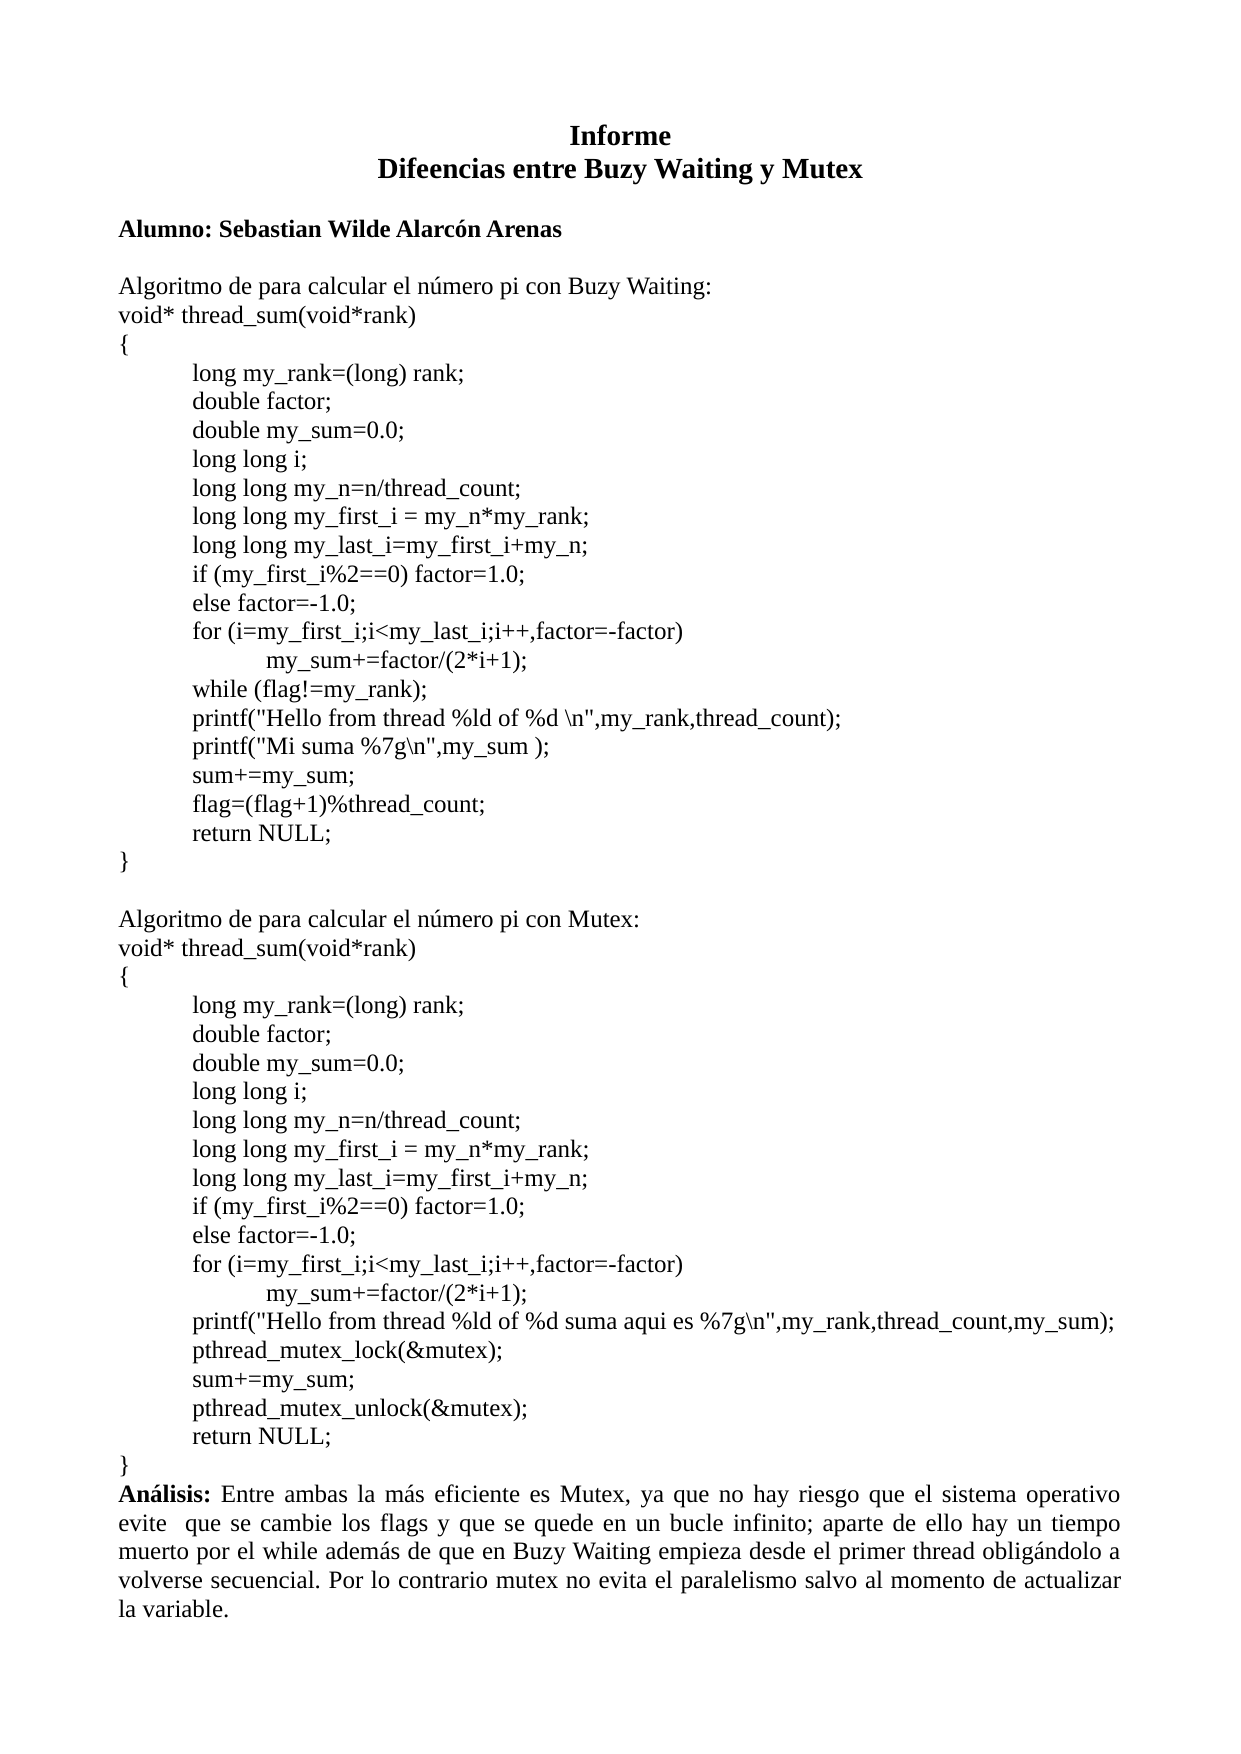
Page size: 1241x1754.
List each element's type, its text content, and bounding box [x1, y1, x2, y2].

text flag=(flag+1)%thread_count; [118, 789, 1122, 818]
text return NULL; [118, 818, 1122, 846]
text printf("Mi suma %7g\n",my_sum ); [118, 731, 1122, 760]
text long my_rank=(long) rank; [118, 358, 1122, 386]
text else factor=-1.0; [118, 1220, 1122, 1249]
text double factor; [118, 386, 1122, 415]
text Difeencias entre Buzy Waiting y Mutex [118, 152, 1122, 185]
text long long my_last_i=my_first_i+my_n; [118, 530, 1122, 559]
text printf("Hello from thread %ld of %d \n",my_rank,thread_count); [118, 703, 1122, 731]
text my_sum+=factor/(2*i+1); [118, 645, 1122, 674]
text for (i=my_first_i;i<my_last_i;i++,factor=-factor) [118, 1249, 1122, 1278]
text { [118, 329, 1122, 358]
text double my_sum=0.0; [118, 1048, 1122, 1076]
text long long my_n=n/thread_count; [118, 473, 1122, 501]
text } [118, 1450, 1122, 1479]
text while (flag!=my_rank); [118, 674, 1122, 703]
text Informe [118, 118, 1122, 152]
text long long i; [118, 444, 1122, 473]
text else factor=-1.0; [118, 588, 1122, 616]
text my_sum+=factor/(2*i+1); [118, 1278, 1122, 1306]
text double factor; [118, 1019, 1122, 1048]
text double my_sum=0.0; [118, 415, 1122, 444]
text if (my_first_i%2==0) factor=1.0; [118, 559, 1122, 588]
text Alumno: Sebastian Wilde Alarcón Arenas [118, 214, 1122, 243]
text long long my_first_i = my_n*my_rank; [118, 1134, 1122, 1163]
text Algoritmo de para calcular el número pi con Buzy Waiting: [118, 271, 1122, 300]
text sum+=my_sum; [118, 760, 1122, 789]
text for (i=my_first_i;i<my_last_i;i++,factor=-factor) [118, 616, 1122, 645]
text void* thread_sum(void*rank) [118, 933, 1122, 961]
text Análisis: Entre ambas la más eficiente es Mutex, ya que no hay riesgo que el sistema operativo evite que se cambie los flags y que se quede en un bucle infinito; aparte de ello hay un tiempo muerto por el while además de que en Buzy Waiting empieza desde el primer thread obligándolo a volverse secuencial. Por lo contrario mutex no evita el paralelismo salvo al momento de actualizar la variable. [118, 1479, 1122, 1623]
text { [118, 961, 1122, 990]
text long long my_first_i = my_n*my_rank; [118, 501, 1122, 530]
text void* thread_sum(void*rank) [118, 300, 1122, 329]
text long long my_n=n/thread_count; [118, 1105, 1122, 1134]
text if (my_first_i%2==0) factor=1.0; [118, 1191, 1122, 1220]
text } [118, 846, 1122, 875]
text Algoritmo de para calcular el número pi con Mutex: [118, 904, 1122, 933]
text long my_rank=(long) rank; [118, 990, 1122, 1019]
text sum+=my_sum; [118, 1364, 1122, 1393]
text pthread_mutex_unlock(&mutex); [118, 1393, 1122, 1421]
text return NULL; [118, 1421, 1122, 1450]
text pthread_mutex_lock(&mutex); [118, 1335, 1122, 1364]
text printf("Hello from thread %ld of %d suma aqui es %7g\n",my_rank,thread_count,my_sum); [118, 1306, 1122, 1335]
text long long my_last_i=my_first_i+my_n; [118, 1163, 1122, 1191]
text long long i; [118, 1076, 1122, 1105]
